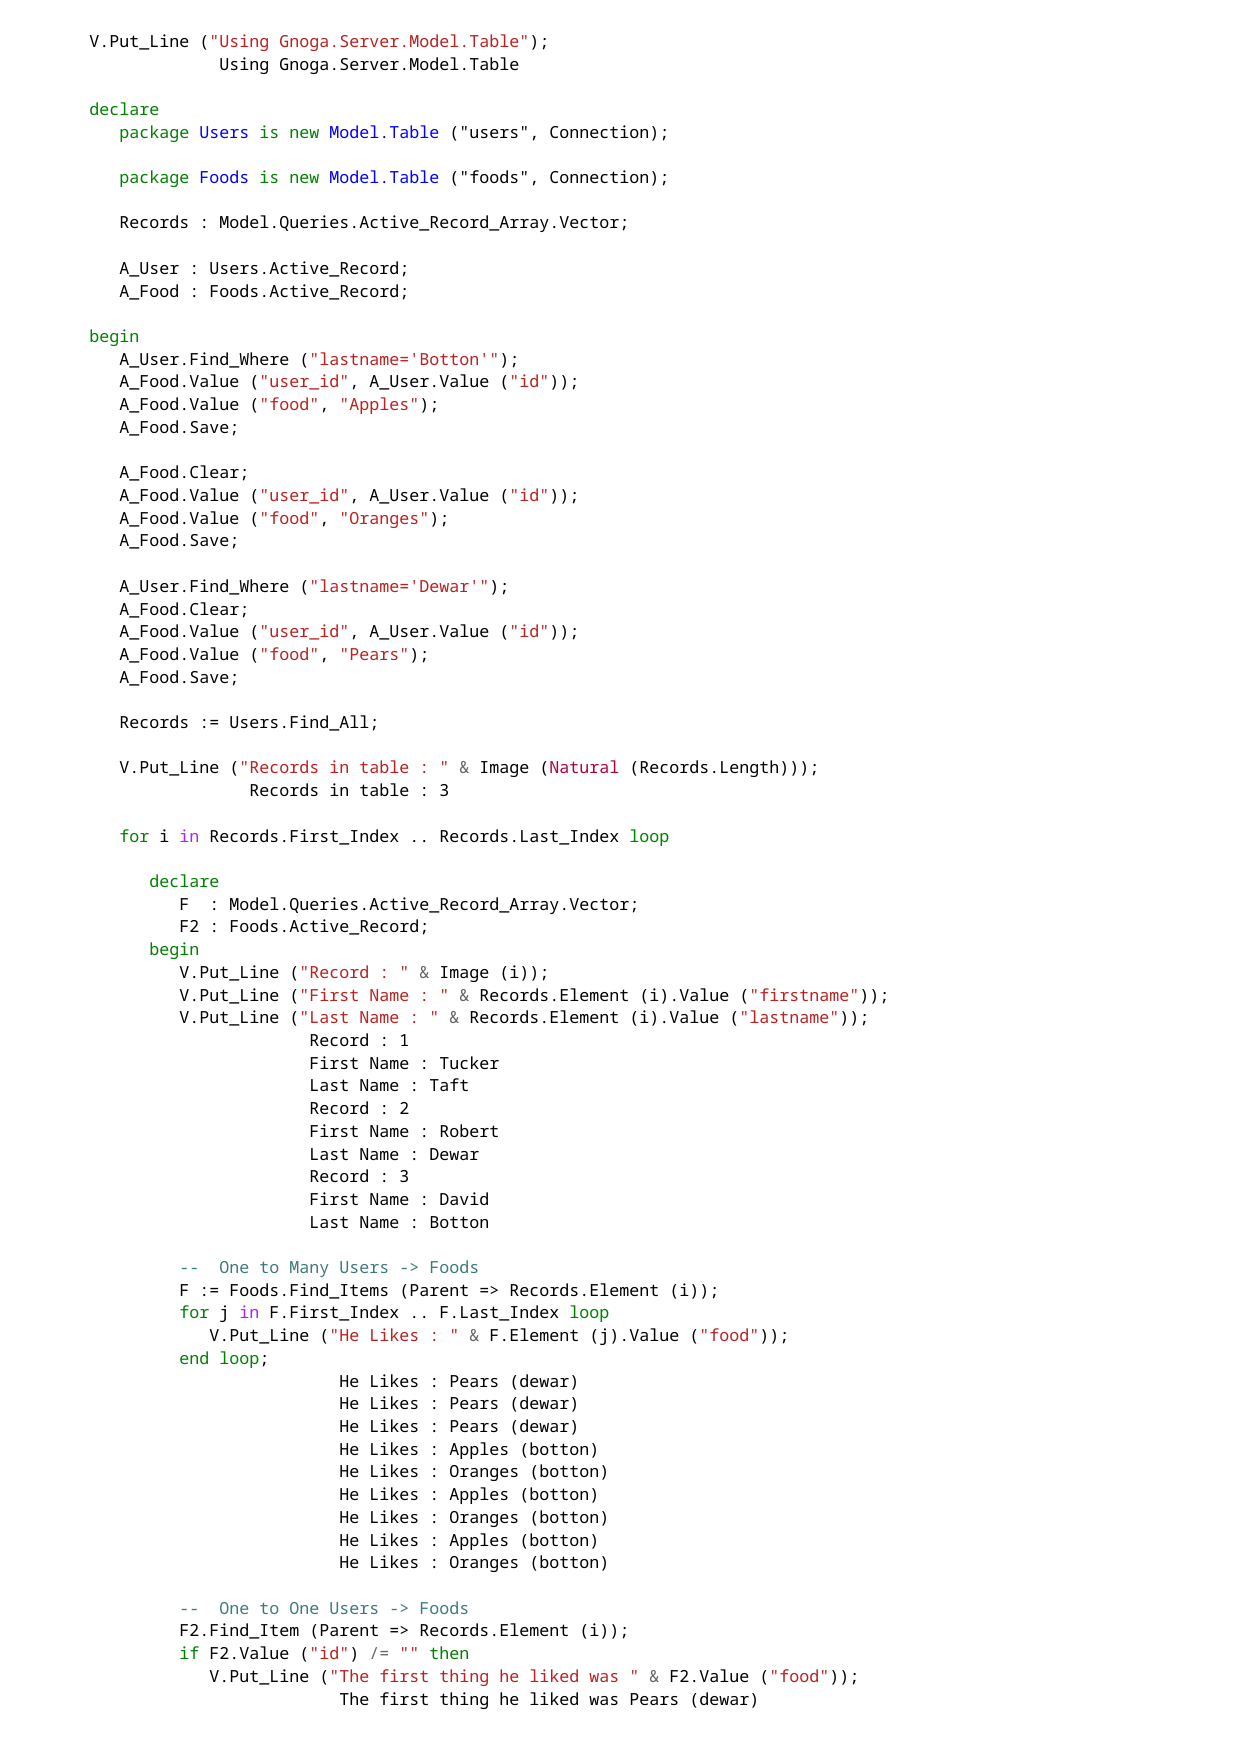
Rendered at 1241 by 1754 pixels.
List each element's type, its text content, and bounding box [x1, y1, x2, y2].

text He Likes : Apples (botton) [59, 1483, 1181, 1506]
text Last Name : Botton [59, 1210, 1181, 1233]
text V.Put_Line ("He Likes : " & F.Element (j).Value ("food")); [59, 1324, 1181, 1347]
text -- One to Many Users -> Foods [59, 1256, 1181, 1278]
text declare [59, 98, 1181, 120]
text A_Food.Clear; [59, 461, 1181, 484]
text begin [59, 325, 1181, 347]
text A_Food.Value ("food", "Apples"); [59, 393, 1181, 416]
text F : Model.Queries.Active_Record_Array.Vector; [59, 892, 1181, 915]
text V.Put_Line ("First Name : " & Records.Element (i).Value ("firstname")); [59, 983, 1181, 1006]
text Record : 3 [59, 1165, 1181, 1188]
text V.Put_Line ("The first thing he liked was " & F2.Value ("food")); [59, 1664, 1181, 1687]
text V.Put_Line ("Record : " & Image (i)); [59, 961, 1181, 983]
text First Name : Robert [59, 1119, 1181, 1142]
text A_Food.Value ("user_id", A_User.Value ("id")); [59, 370, 1181, 393]
text A_Food : Foods.Active_Record; [59, 279, 1181, 302]
text A_Food.Save; [59, 416, 1181, 438]
text if F2.Value ("id") /= "" then [59, 1642, 1181, 1664]
text He Likes : Oranges (botton) [59, 1551, 1181, 1574]
text A_Food.Save; [59, 529, 1181, 552]
text First Name : Tucker [59, 1051, 1181, 1074]
text F := Foods.Find_Items (Parent => Records.Element (i)); [59, 1278, 1181, 1301]
text He Likes : Pears (dewar) [59, 1369, 1181, 1392]
text A_Food.Value ("user_id", A_User.Value ("id")); [59, 620, 1181, 643]
text for i in Records.First_Index .. Records.Last_Index loop [59, 824, 1181, 847]
text V.Put_Line ("Records in table : " & Image (Natural (Records.Length))); [59, 756, 1181, 779]
text Using Gnoga.Server.Model.Table [59, 52, 1181, 75]
text Record : 1 [59, 1029, 1181, 1051]
text Last Name : Dewar [59, 1142, 1181, 1165]
text Records in table : 3 [59, 779, 1181, 802]
text He Likes : Apples (botton) [59, 1528, 1181, 1551]
text begin [59, 938, 1181, 961]
text He Likes : Pears (dewar) [59, 1415, 1181, 1437]
text end loop; [59, 1347, 1181, 1369]
text Record : 2 [59, 1097, 1181, 1119]
text Records := Users.Find_All; [59, 711, 1181, 733]
text A_User : Users.Active_Record; [59, 257, 1181, 279]
text He Likes : Apples (botton) [59, 1437, 1181, 1460]
text He Likes : Pears (dewar) [59, 1392, 1181, 1415]
text He Likes : Oranges (botton) [59, 1460, 1181, 1483]
text A_Food.Clear; [59, 597, 1181, 620]
text V.Put_Line ("Last Name : " & Records.Element (i).Value ("lastname")); [59, 1006, 1181, 1029]
text A_Food.Save; [59, 665, 1181, 688]
text A_Food.Value ("user_id", A_User.Value ("id")); [59, 484, 1181, 506]
text He Likes : Oranges (botton) [59, 1506, 1181, 1528]
text package Foods is new Model.Table ("foods", Connection); [59, 166, 1181, 188]
text F2.Find_Item (Parent => Records.Element (i)); [59, 1619, 1181, 1642]
text for j in F.First_Index .. F.Last_Index loop [59, 1301, 1181, 1324]
text Last Name : Taft [59, 1074, 1181, 1097]
text declare [59, 870, 1181, 892]
text A_Food.Value ("food", "Oranges"); [59, 506, 1181, 529]
text F2 : Foods.Active_Record; [59, 915, 1181, 938]
text A_User.Find_Where ("lastname='Botton'"); [59, 347, 1181, 370]
text Records : Model.Queries.Active_Record_Array.Vector; [59, 211, 1181, 234]
text V.Put_Line ("Using Gnoga.Server.Model.Table"); [59, 29, 1181, 52]
text The first thing he liked was Pears (dewar) [59, 1687, 1181, 1710]
text A_User.Find_Where ("lastname='Dewar'"); [59, 574, 1181, 597]
text package Users is new Model.Table ("users", Connection); [59, 120, 1181, 143]
text -- One to One Users -> Foods [59, 1596, 1181, 1619]
text First Name : David [59, 1188, 1181, 1210]
text A_Food.Value ("food", "Pears"); [59, 643, 1181, 665]
